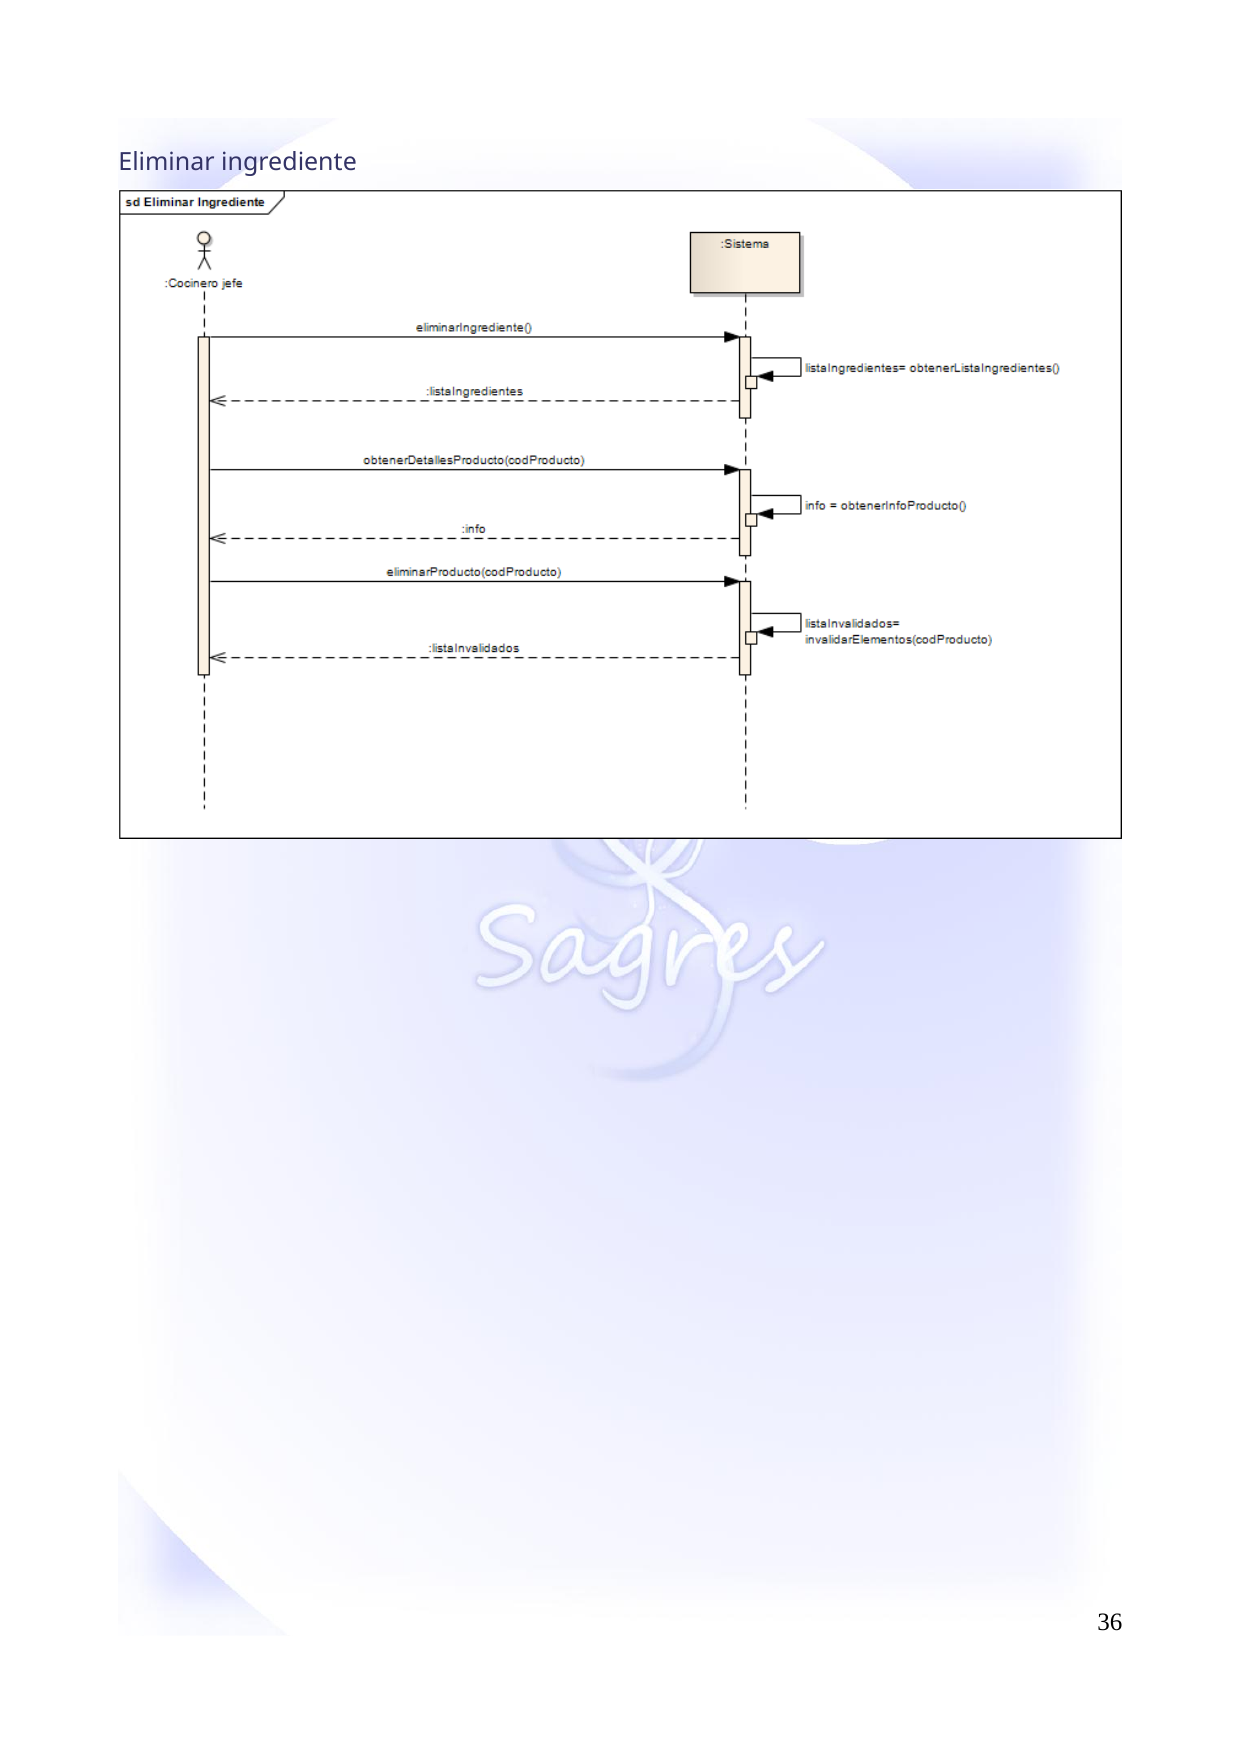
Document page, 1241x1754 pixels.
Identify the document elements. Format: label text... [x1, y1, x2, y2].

picture [118, 118, 1122, 143]
picture [118, 177, 1122, 1636]
subtitle Eliminar ingrediente [118, 143, 1122, 177]
